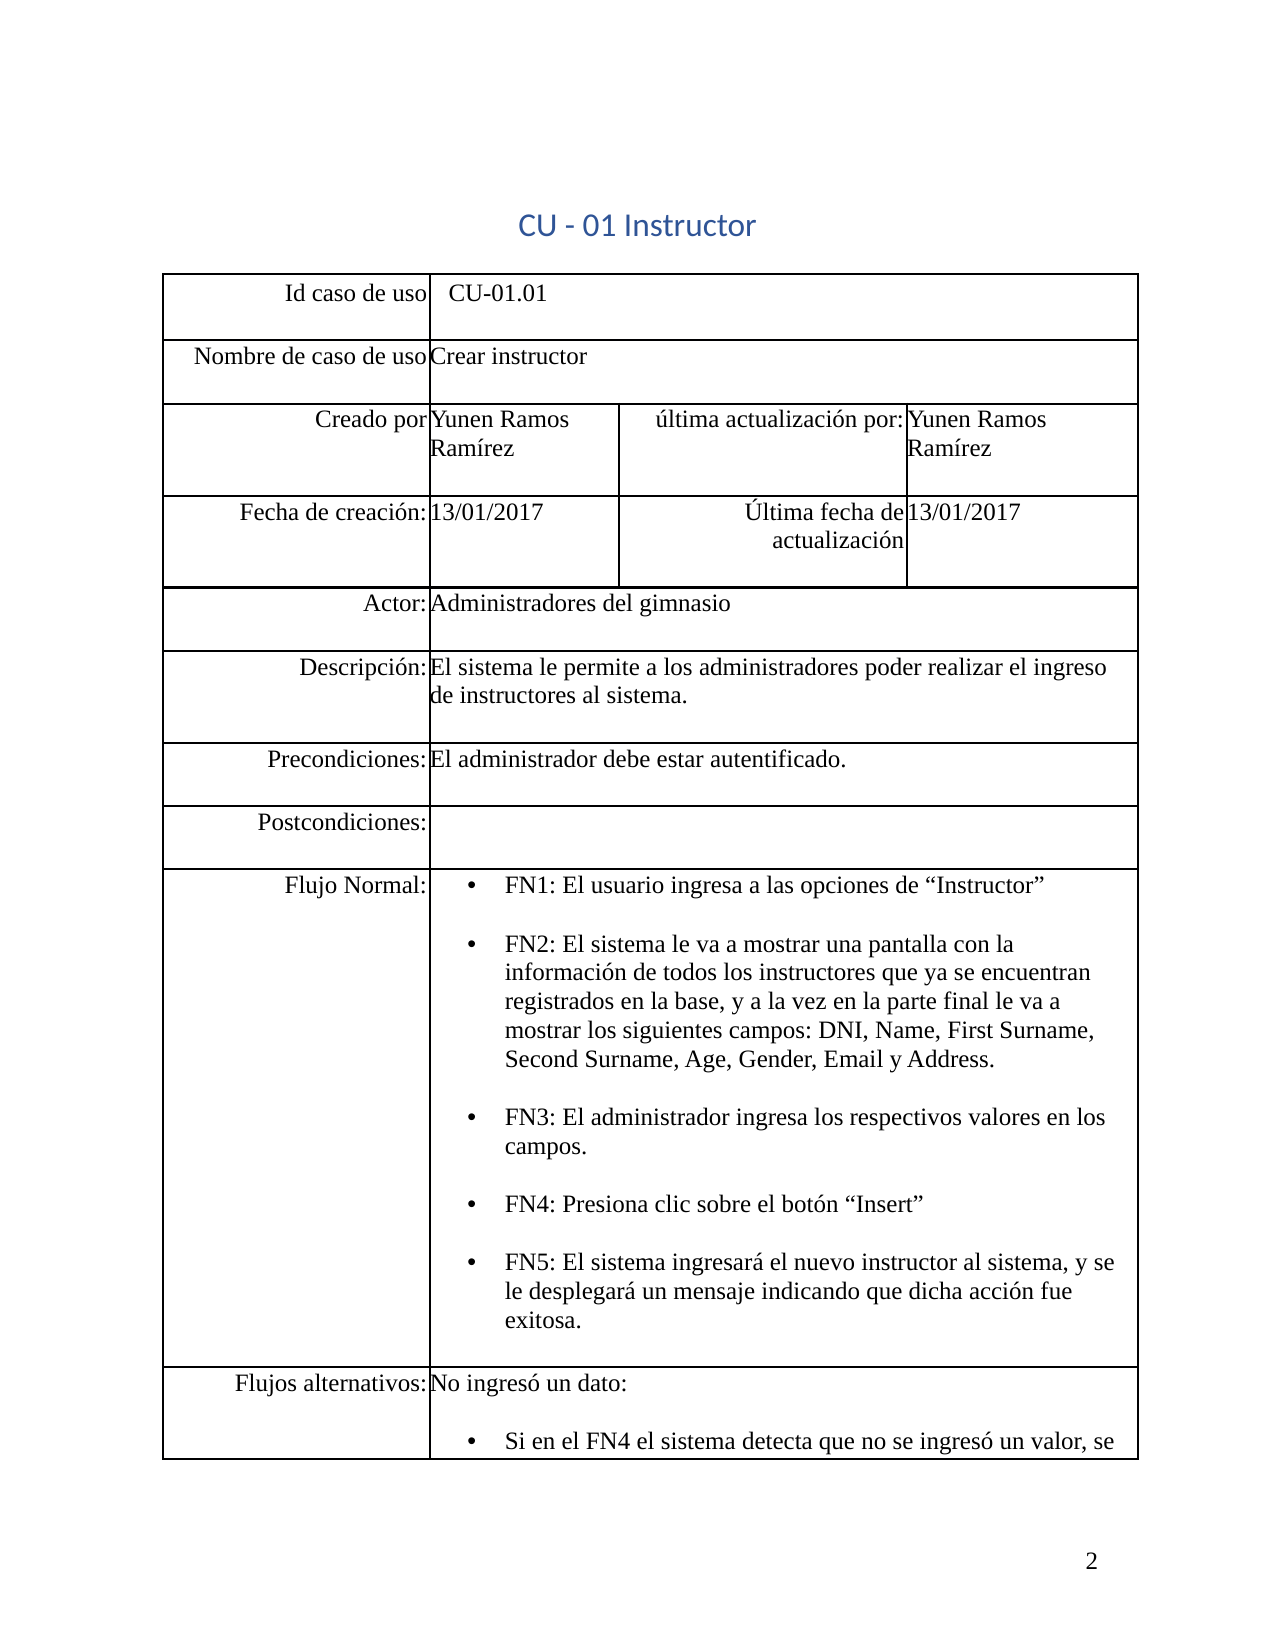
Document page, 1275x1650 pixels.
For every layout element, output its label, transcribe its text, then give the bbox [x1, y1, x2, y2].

table_cell Crear instructor [431, 341, 1137, 402]
table_cell FN1: El usuario ingresa a las opciones de “Instructor” FN2: El sistema le va a mostrar una pantalla con la información de todos los instructores que ya se encuentran registrados en la base, y a la vez en la parte final le va a mostrar los siguientes campos: DNI, Name, First Surname, Second Surname, Age, Gender, Email y Address. FN3: El administrador ingresa los respectivos valores en los campos. FN4: Presiona clic sobre el botón “Insert” FN5: El sistema ingresará el nuevo instructor al sistema, y se le desplegará un mensaje indicando que dicha acción fue exitosa. [431, 870, 1137, 1366]
table_cell Flujos alternativos: [164, 1368, 429, 1458]
table_cell El sistema le permite a los administradores poder realizar el ingreso de instructores al sistema. [431, 652, 1137, 742]
table_cell Descripción: [164, 652, 429, 742]
table_header CU-01.01 [431, 275, 1137, 339]
table_header Id caso de uso [164, 275, 429, 339]
table_cell Yunen Ramos Ramírez [431, 405, 618, 494]
table_cell 13/01/2017 [431, 497, 618, 586]
table_cell Postcondiciones: [164, 807, 429, 868]
table_cell El administrador debe estar autentificado. [431, 744, 1137, 805]
table_cell Precondiciones: [164, 744, 429, 805]
table_cell Última fecha de actualización [620, 497, 906, 586]
table_cell Administradores del gimnasio [431, 589, 1137, 650]
subtitle CU - 01 Instructor [177, 204, 1098, 244]
table_cell [431, 807, 1137, 868]
table_cell Creado por [164, 405, 429, 494]
table_cell última actualización por: [620, 405, 906, 494]
table_cell No ingresó un dato: Si en el FN4 el sistema detecta que no se ingresó un valor, se [431, 1368, 1137, 1458]
table_cell Fecha de creación: [164, 497, 429, 586]
table_cell Flujo Normal: [164, 870, 429, 1366]
table_cell Yunen Ramos Ramírez [908, 405, 1137, 494]
table_cell Nombre de caso de uso [164, 341, 429, 402]
table_cell Actor: [164, 589, 429, 650]
table_cell 13/01/2017 [908, 497, 1137, 586]
